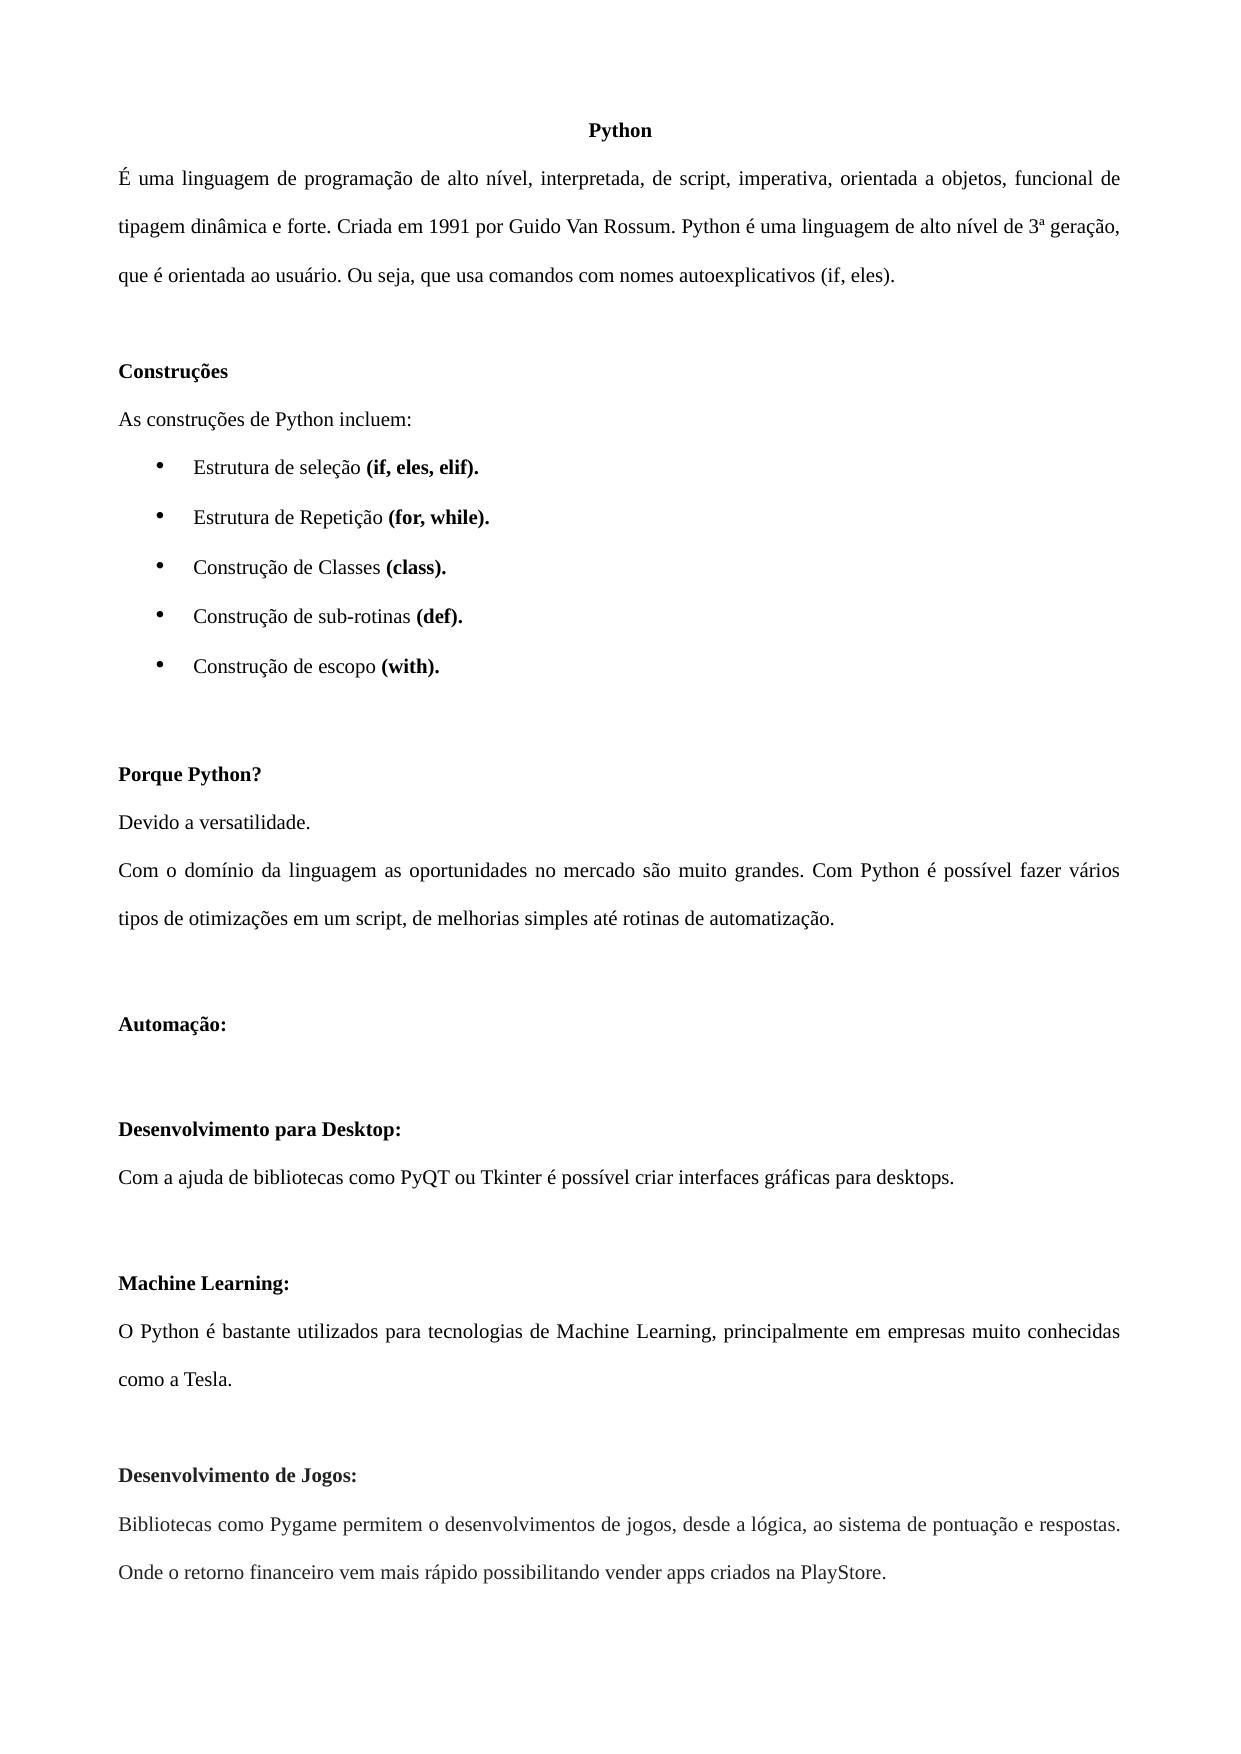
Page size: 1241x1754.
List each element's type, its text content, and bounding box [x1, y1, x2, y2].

list Construção de escopo (with). [156, 654, 1122, 679]
list Construção de sub-rotinas (def). [156, 604, 1122, 629]
text Devido a versatilidade. [118, 809, 1122, 834]
text Porque Python? [118, 761, 1122, 786]
text Bibliotecas como Pygame permitem o desenvolvimentos de jogos, desde a lógica, ao sistema de pontuação e respostas. Onde o retorno financeiro vem mais rápido possibilitando vender apps criados na PlayStore. [118, 1511, 1122, 1584]
text Machine Learning: [118, 1271, 1122, 1295]
text Desenvolvimento para Desktop: [118, 1117, 1122, 1141]
text O Python é bastante utilizados para tecnologias de Machine Learning, principalmente em empresas muito conhecidas como a Tesla. [118, 1319, 1122, 1391]
text Desenvolvimento de Jogos: [118, 1463, 1122, 1487]
list Estrutura de Repetição (for, while). [156, 505, 1122, 530]
text Com o domínio da linguagem as oportunidades no mercado são muito grandes. Com Python é possível fazer vários tipos de otimizações em um script, de melhorias simples até rotinas de automatização. [118, 858, 1122, 930]
text É uma linguagem de programação de alto nível, interpretada, de script, imperativa, orientada a objetos, funcional de tipagem dinâmica e forte. Criada em 1991 por Guido Van Rossum. Python é uma linguagem de alto nível de 3ª geração, que é orientada ao usuário. Ou seja, que usa comandos com nomes autoexplicativos (if, eles). [118, 166, 1122, 287]
text Com a ajuda de bibliotecas como PyQT ou Tkinter é possível criar interfaces gráficas para desktops. [118, 1165, 1122, 1189]
text Python [118, 118, 1122, 142]
list Construção de Classes (class). [156, 554, 1122, 579]
text As construções de Python incluem: [118, 407, 1122, 431]
text Construções [118, 359, 1122, 383]
text Automação: [118, 1011, 1122, 1036]
list Estrutura de seleção (if, eles, elif). [156, 455, 1122, 480]
